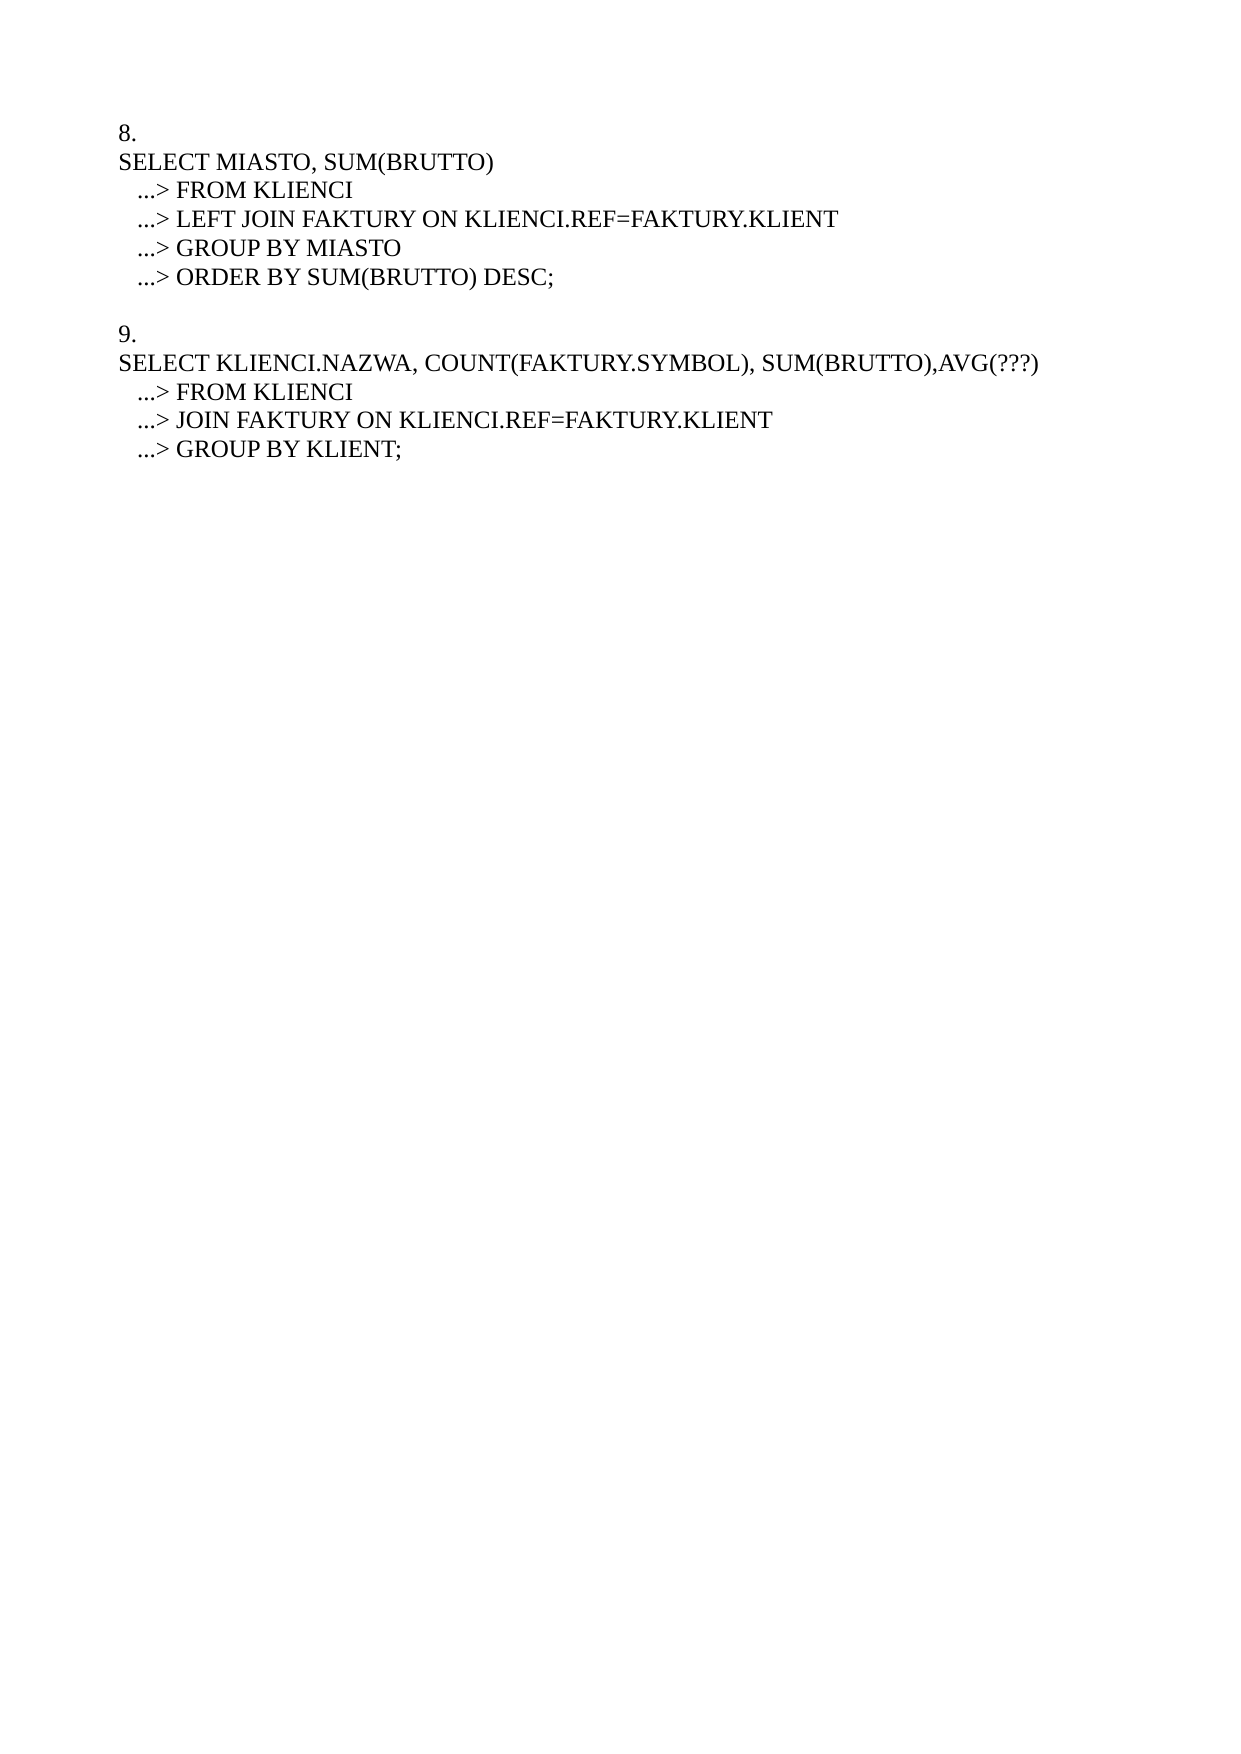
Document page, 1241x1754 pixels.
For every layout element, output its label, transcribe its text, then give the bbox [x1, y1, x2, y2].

text ...> LEFT JOIN FAKTURY ON KLIENCI.REF=FAKTURY.KLIENT [118, 204, 1122, 233]
text ...> GROUP BY KLIENT; [118, 434, 1122, 463]
text ...> GROUP BY MIASTO [118, 233, 1122, 262]
text 8. [118, 118, 1122, 147]
text ...> FROM KLIENCI [118, 176, 1122, 204]
text SELECT KLIENCI.NAZWA, COUNT(FAKTURY.SYMBOL), SUM(BRUTTO),AVG(???) [118, 348, 1122, 377]
text ...> ORDER BY SUM(BRUTTO) DESC; [118, 262, 1122, 291]
text 9. [118, 319, 1122, 348]
text ...> JOIN FAKTURY ON KLIENCI.REF=FAKTURY.KLIENT [118, 406, 1122, 434]
text ...> FROM KLIENCI [118, 377, 1122, 406]
text SELECT MIASTO, SUM(BRUTTO) [118, 147, 1122, 176]
